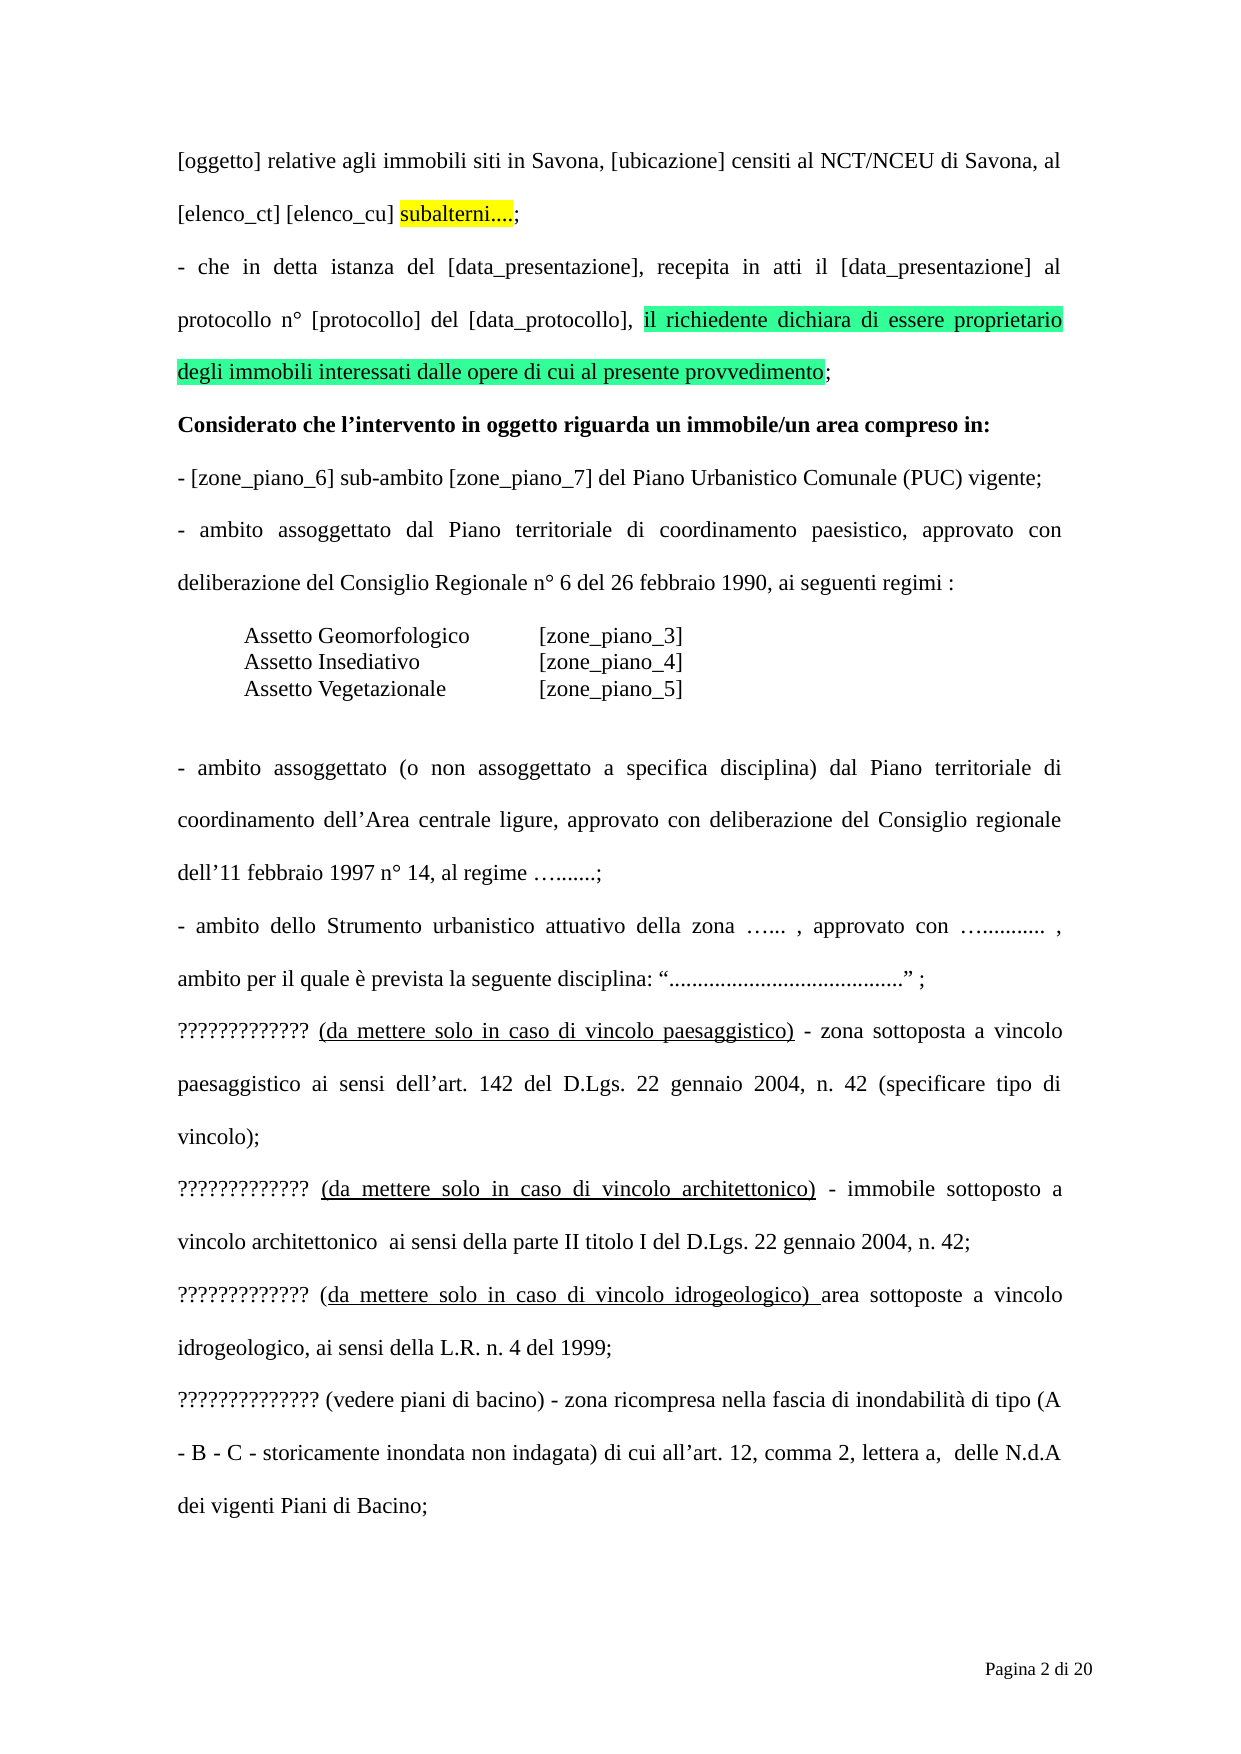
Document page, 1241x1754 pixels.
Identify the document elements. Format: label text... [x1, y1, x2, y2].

table_cell Assetto Insediativo [236, 648, 532, 675]
text - che in detta istanza del [data_presentazione], recepita in atti il [data_presentazione] al protocollo n° [protocollo] del [data_protocollo], il richiedente dichiara di essere proprietario degli immobili interessati dalle opere di cui al presente provvedimento; [177, 253, 1063, 385]
text - ambito dello Strumento urbanistico attuativo della zona …... , approvato con …........... , ambito per il quale è prevista la seguente disciplina: “.........................................” ; [177, 912, 1063, 991]
text Considerato che l’intervento in oggetto riguarda un immobile/un area compreso in: [177, 411, 1063, 437]
text ????????????? (da mettere solo in caso di vincolo paesaggistico) - zona sottoposta a vincolo paesaggistico ai sensi dell’art. 142 del D.Lgs. 22 gennaio 2004, n. 42 (specificare tipo di vincolo); [177, 1017, 1063, 1149]
table_header Assetto Geomorfologico [236, 622, 532, 648]
text ?????????????? (vedere piani di bacino) - zona ricompresa nella fascia di inondabilità di tipo (A - B - C - storicamente inondata non indagata) di cui all’art. 12, comma 2, lettera a, delle N.d.A dei vigenti Piani di Bacino; [177, 1386, 1063, 1518]
text [oggetto] relative agli immobili siti in Savona, [ubicazione] censiti al NCT/NCEU di Savona, al [elenco_ct] [elenco_cu] subalterni....; [177, 148, 1063, 227]
table_cell [zone_piano_4] [532, 648, 1100, 675]
text ????????????? (da mettere solo in caso di vincolo idrogeologico) area sottoposte a vincolo idrogeologico, ai sensi della L.R. n. 4 del 1999; [177, 1281, 1063, 1360]
table_header [zone_piano_3] [532, 622, 1100, 648]
table_cell [zone_piano_5] [532, 675, 1100, 701]
table_cell Assetto Vegetazionale [236, 675, 532, 701]
text ????????????? (da mettere solo in caso di vincolo architettonico) - immobile sottoposto a vincolo architettonico ai sensi della parte II titolo I del D.Lgs. 22 gennaio 2004, n. 42; [177, 1175, 1063, 1254]
text - [zone_piano_6] sub-ambito [zone_piano_7] del Piano Urbanistico Comunale (PUC) vigente; [177, 464, 1063, 490]
text - ambito assoggettato dal Piano territoriale di coordinamento paesistico, approvato con deliberazione del Consiglio Regionale n° 6 del 26 febbraio 1990, ai seguenti regimi : [177, 517, 1063, 596]
text - ambito assoggettato (o non assoggettato a specifica disciplina) dal Piano territoriale di coordinamento dell’Area centrale ligure, approvato con deliberazione del Consiglio regionale dell’11 febbraio 1997 n° 14, al regime ….......; [177, 754, 1063, 886]
